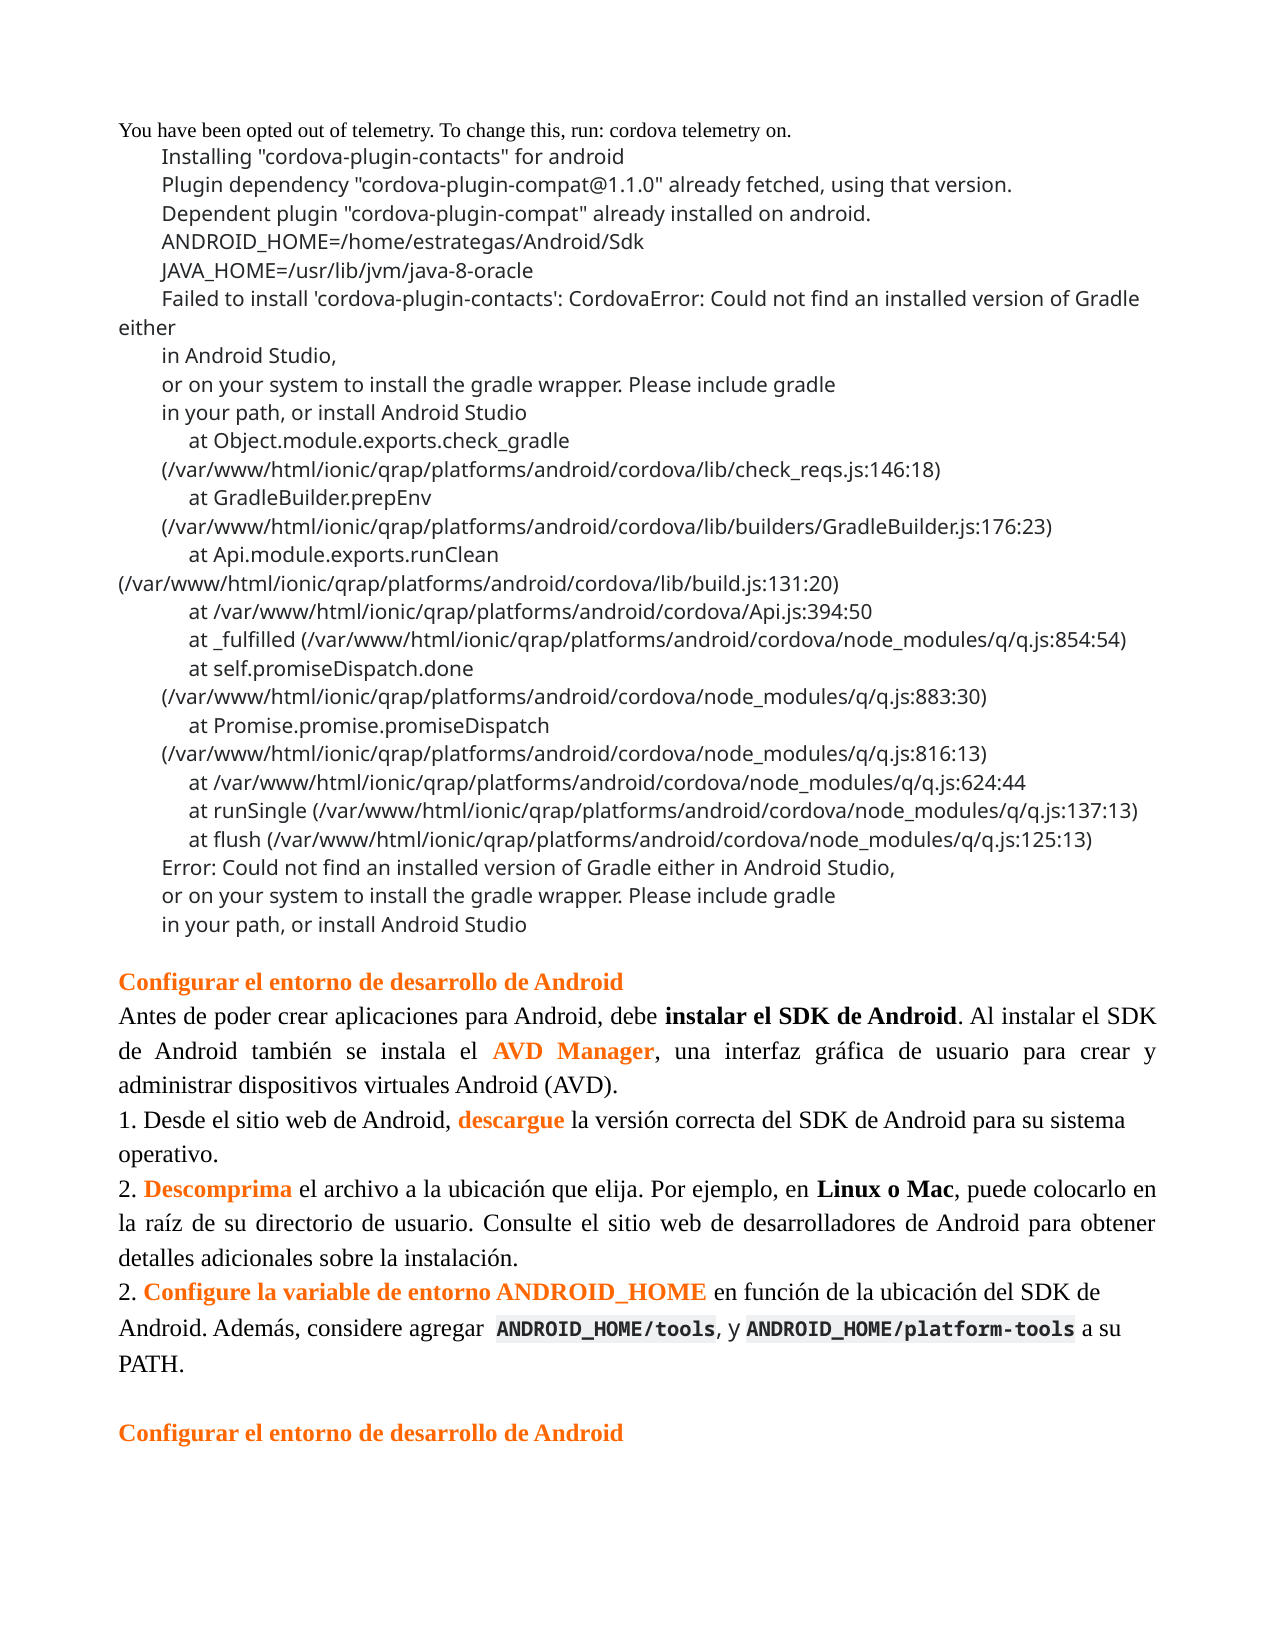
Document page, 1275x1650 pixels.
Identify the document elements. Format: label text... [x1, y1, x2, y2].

text 1. Desde el sitio web de Android, descargue la versión correcta del SDK de Android para su sistema operativo. [118, 1105, 1157, 1168]
text at _fulfilled (/var/www/html/ionic/qrap/platforms/android/cordova/node_modules/q/q.js:854:54) [118, 626, 1157, 654]
text ANDROID_HOME=/home/estrategas/Android/Sdk [118, 227, 1157, 256]
text Failed to install 'cordova-plugin-contacts': CordovaError: Could not find an installed version of Gradle either [118, 284, 1157, 341]
text (/var/www/html/ionic/qrap/platforms/android/cordova/lib/check_reqs.js:146:18) [118, 455, 1157, 483]
text (/var/www/html/ionic/qrap/platforms/android/cordova/node_modules/q/q.js:883:30) [118, 682, 1157, 711]
text 2. Configure la variable de entorno ANDROID_HOME en función de la ubicación del SDK de Android. Además, considere agregar ANDROID_HOME/tools, y ANDROID_HOME/platform-tools a su PATH. [118, 1277, 1157, 1378]
text at GradleBuilder.prepEnv [118, 483, 1157, 512]
text at /var/www/html/ionic/qrap/platforms/android/cordova/node_modules/q/q.js:624:44 [118, 768, 1157, 796]
text or on your system to install the gradle wrapper. Please include gradle [118, 370, 1157, 398]
text Antes de poder crear aplicaciones para Android, debe instalar el SDK de Android. Al instalar el SDK de Android también se instala el AVD Manager, una interfaz gráfica de usuario para crear y administrar dispositivos virtuales Android (AVD). [118, 1001, 1157, 1099]
text Installing "cordova-plugin-contacts" for android [118, 142, 1157, 171]
text JAVA_HOME=/usr/lib/jvm/java-8-oracle [118, 256, 1157, 284]
text Configurar el entorno de desarrollo de Android [118, 967, 1157, 996]
text at self.promiseDispatch.done [118, 654, 1157, 682]
text in your path, or install Android Studio [118, 398, 1157, 427]
text at Api.module.exports.runClean (/var/www/html/ionic/qrap/platforms/android/cordova/lib/build.js:131:20) [118, 540, 1157, 597]
text Dependent plugin "cordova-plugin-compat" already installed on android. [118, 199, 1157, 227]
text at Object.module.exports.check_gradle [118, 427, 1157, 455]
text in your path, or install Android Studio [118, 910, 1157, 938]
text Configurar el entorno de desarrollo de Android [118, 1418, 1157, 1447]
text at runSingle (/var/www/html/ionic/qrap/platforms/android/cordova/node_modules/q/q.js:137:13) [118, 796, 1157, 825]
text at flush (/var/www/html/ionic/qrap/platforms/android/cordova/node_modules/q/q.js:125:13) [118, 825, 1157, 853]
text at /var/www/html/ionic/qrap/platforms/android/cordova/Api.js:394:50 [118, 597, 1157, 626]
text (/var/www/html/ionic/qrap/platforms/android/cordova/node_modules/q/q.js:816:13) [118, 739, 1157, 768]
text (/var/www/html/ionic/qrap/platforms/android/cordova/lib/builders/GradleBuilder.js:176:23) [118, 512, 1157, 540]
text at Promise.promise.promiseDispatch [118, 711, 1157, 739]
text Plugin dependency "cordova-plugin-compat@1.1.0" already fetched, using that version. [118, 171, 1157, 199]
text You have been opted out of telemetry. To change this, run: cordova telemetry on. [118, 118, 1157, 142]
text in Android Studio, [118, 341, 1157, 370]
text or on your system to install the gradle wrapper. Please include gradle [118, 882, 1157, 910]
text 2. Descomprima el archivo a la ubicación que elija. Por ejemplo, en Linux o Mac, puede colocarlo en la raíz de su directorio de usuario. Consulte el sitio web de desarrolladores de Android para obtener detalles adicionales sobre la instalación. [118, 1174, 1157, 1271]
text Error: Could not find an installed version of Gradle either in Android Studio, [118, 853, 1157, 882]
